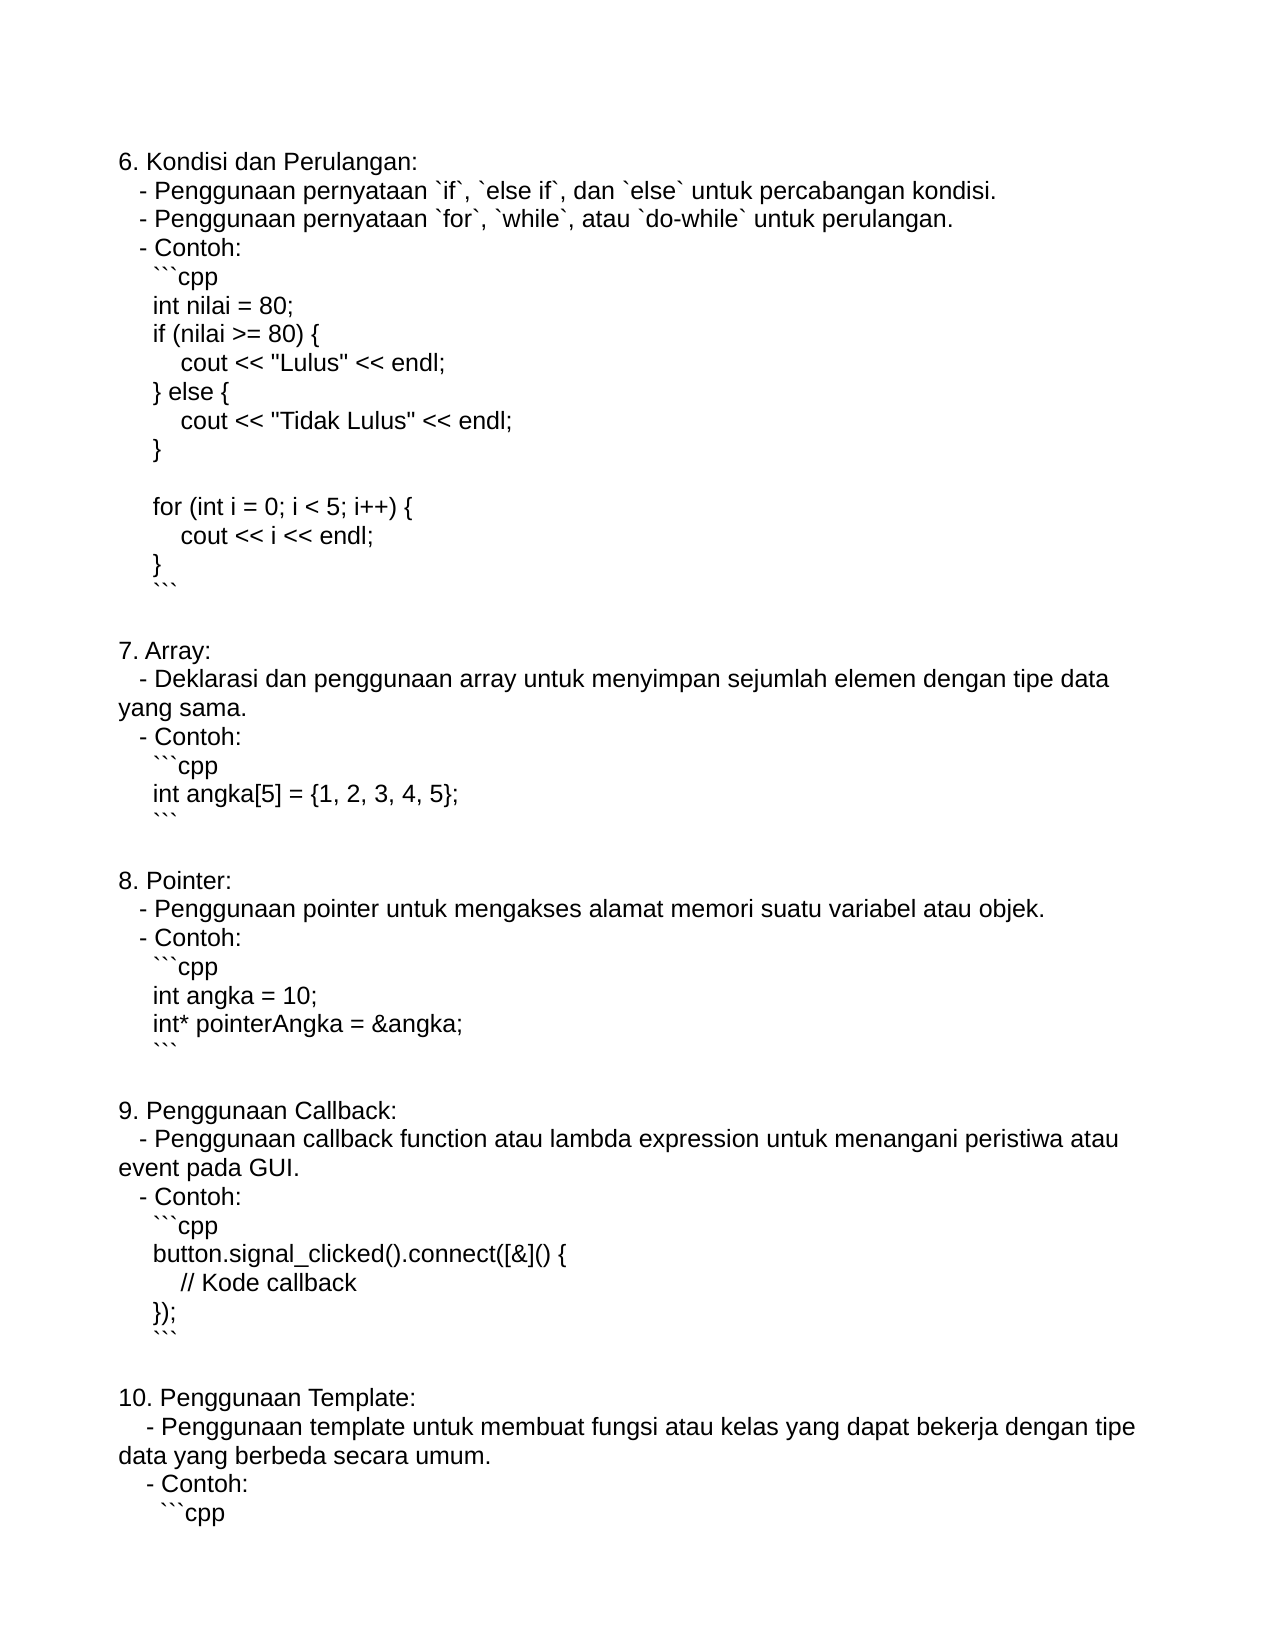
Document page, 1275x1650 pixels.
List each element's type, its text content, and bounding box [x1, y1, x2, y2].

text button.signal_clicked().connect([&]() { [118, 1239, 1157, 1268]
text ``` [118, 808, 1157, 837]
text - Penggunaan pernyataan `if`, `else if`, dan `else` untuk percabangan kondisi. [118, 176, 1157, 204]
text ``` [118, 1326, 1157, 1354]
text - Deklarasi dan penggunaan array untuk menyimpan sejumlah elemen dengan tipe data yang sama. [118, 664, 1157, 722]
text - Contoh: [118, 1469, 1157, 1498]
text - Penggunaan pointer untuk mengakses alamat memori suatu variabel atau objek. [118, 894, 1157, 923]
text for (int i = 0; i < 5; i++) { [118, 492, 1157, 521]
text - Penggunaan template untuk membuat fungsi atau kelas yang dapat bekerja dengan tipe data yang berbeda secara umum. [118, 1412, 1157, 1469]
text ```cpp [118, 751, 1157, 779]
text - Contoh: [118, 923, 1157, 952]
text int* pointerAngka = &angka; [118, 1009, 1157, 1038]
text 10. Penggunaan Template: [118, 1383, 1157, 1412]
text 8. Pointer: [118, 866, 1157, 894]
text - Contoh: [118, 1182, 1157, 1211]
text ```cpp [118, 952, 1157, 981]
text - Contoh: [118, 233, 1157, 262]
text ```cpp [118, 262, 1157, 291]
text } else { [118, 377, 1157, 406]
text int nilai = 80; [118, 291, 1157, 319]
text } [118, 434, 1157, 463]
text } [118, 549, 1157, 578]
text ``` [118, 1038, 1157, 1067]
text // Kode callback [118, 1268, 1157, 1297]
text 7. Array: [118, 636, 1157, 664]
text 6. Kondisi dan Perulangan: [118, 147, 1157, 176]
text - Penggunaan pernyataan `for`, `while`, atau `do-while` untuk perulangan. [118, 204, 1157, 233]
text - Penggunaan callback function atau lambda expression untuk menangani peristiwa atau event pada GUI. [118, 1124, 1157, 1182]
text cout << i << endl; [118, 521, 1157, 549]
text int angka = 10; [118, 981, 1157, 1009]
text }); [118, 1297, 1157, 1326]
text - Contoh: [118, 722, 1157, 751]
text 9. Penggunaan Callback: [118, 1096, 1157, 1124]
text ``` [118, 578, 1157, 607]
text cout << "Lulus" << endl; [118, 348, 1157, 377]
text ```cpp [118, 1498, 1157, 1527]
text int angka[5] = {1, 2, 3, 4, 5}; [118, 779, 1157, 808]
text ```cpp [118, 1211, 1157, 1239]
text if (nilai >= 80) { [118, 319, 1157, 348]
text cout << "Tidak Lulus" << endl; [118, 406, 1157, 434]
